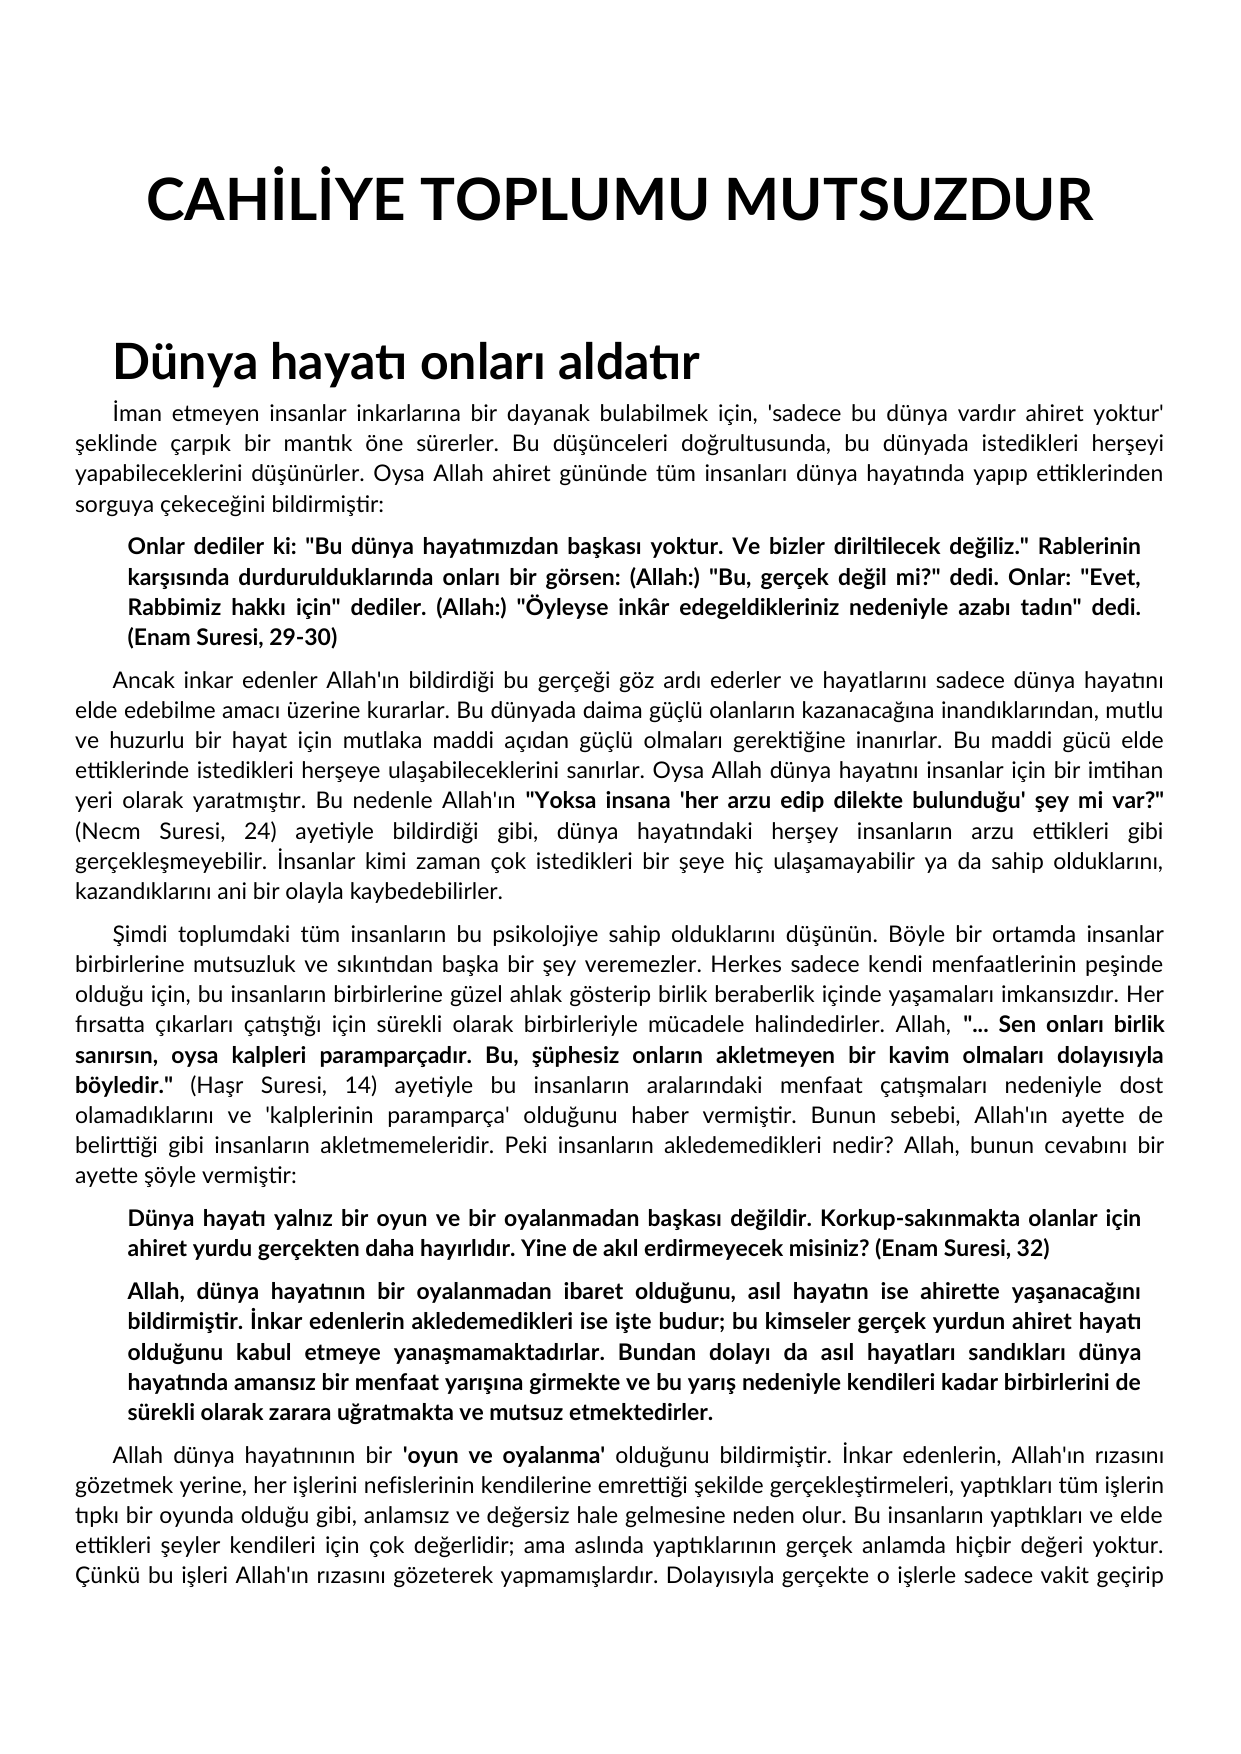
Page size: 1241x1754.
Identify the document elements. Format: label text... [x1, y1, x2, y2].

text Allah dünya hayatınının bir 'oyun ve oyalanma' olduğunu bildirmiştir. İnkar edenlerin, Allah'ın rızasını gözetmek yerine, her işlerini nefislerinin kendilerine emrettiği şekilde gerçekleştirmeleri, yaptıkları tüm işlerin tıpkı bir oyunda olduğu gibi, anlamsız ve değersiz hale gelmesine neden olur. Bu insanların yaptıkları ve elde ettikleri şeyler kendileri için çok değerlidir; ama aslında yaptıklarının gerçek anlamda hiçbir değeri yoktur. Çünkü bu işleri Allah'ın rızasını gözeterek yapmamışlardır. Dolayısıyla gerçekte o işlerle sadece vakit geçirip [75, 1440, 1165, 1589]
text Onlar dediler ki: "Bu dünya hayatımızdan başkası yoktur. Ve bizler diriltilecek değiliz." Rablerinin karşısında durdurulduklarında onları bir görsen: (Allah:) "Bu, gerçek değil mi?" dedi. Onlar: "Evet, Rabbimiz hakkı için" dediler. (Allah:) "Öyleyse inkâr edegeldikleriniz nedeniyle azabı tadın" dedi. (Enam Suresi, 29-30) [127, 532, 1143, 650]
subtitle CAHİLİYE TOPLUMU MUTSUZDUR [75, 162, 1165, 232]
text Allah, dünya hayatının bir oyalanmadan ibaret olduğunu, asıl hayatın ise ahirette yaşanacağını bildirmiştir. İnkar edenlerin akledemedikleri ise işte budur; bu kimseler gerçek yurdun ahiret hayatı olduğunu kabul etmeye yanaşmamaktadırlar. Bundan dolayı da asıl hayatları sandıkları dünya hayatında amansız bir menfaat yarışına girmekte ve bu yarış nedeniyle kendileri kadar birbirlerini de sürekli olarak zarara uğratmakta ve mutsuz etmektedirler. [127, 1277, 1143, 1425]
text Ancak inkar edenler Allah'ın bildirdiği bu gerçeği göz ardı ederler ve hayatlarını sadece dünya hayatını elde edebilme amacı üzerine kurarlar. Bu dünyada daima güçlü olanların kazanacağına inandıklarından, mutlu ve huzurlu bir hayat için mutlaka maddi açıdan güçlü olmaları gerektiğine inanırlar. Bu maddi gücü elde ettiklerinde istedikleri herşeye ulaşabileceklerini sanırlar. Oysa Allah dünya hayatını insanlar için bir imtihan yeri olarak yaratmıştır. Bu nedenle Allah'ın "Yoksa insana 'her arzu edip dilekte bulunduğu' şey mi var?" (Necm Suresi, 24) ayetiyle bildirdiği gibi, dünya hayatındaki herşey insanların arzu ettikleri gibi gerçekleşmeyebilir. İnsanlar kimi zaman çok istedikleri bir şeye hiç ulaşamayabilir ya da sahip olduklarını, kazandıklarını ani bir olayla kaybedebilirler. [75, 665, 1165, 904]
text İman etmeyen insanlar inkarlarına bir dayanak bulabilmek için, 'sadece bu dünya vardır ahiret yoktur' şeklinde çarpık bir mantık öne sürerler. Bu düşünceleri doğrultusunda, bu dünyada istedikleri herşeyi yapabileceklerini düşünürler. Oysa Allah ahiret gününde tüm insanları dünya hayatında yapıp ettiklerinden sorguya çekeceğini bildirmiştir: [75, 399, 1165, 517]
text Şimdi toplumdaki tüm insanların bu psikolojiye sahip olduklarını düşünün. Böyle bir ortamda insanlar birbirlerine mutsuzluk ve sıkıntıdan başka bir şey veremezler. Herkes sadece kendi menfaatlerinin peşinde olduğu için, bu insanların birbirlerine güzel ahlak gösterip birlik beraberlik içinde yaşamaları imkansızdır. Her fırsatta çıkarları çatıştığı için sürekli olarak birbirleriyle mücadele halindedirler. Allah, "... Sen onları birlik sanırsın, oysa kalpleri paramparçadır. Bu, şüphesiz onların akletmeyen bir kavim olmaları dolayısıyla böyledir." (Haşr Suresi, 14) ayetiyle bu insanların aralarındaki menfaat çatışmaları nedeniyle dost olamadıklarını ve 'kalplerinin paramparça' olduğunu haber vermiştir. Bunun sebebi, Allah'ın ayette de belirttiği gibi insanların akletmemeleridir. Peki insanların akledemedikleri nedir? Allah, bunun cevabını bir ayette şöyle vermiştir: [75, 919, 1165, 1189]
text Dünya hayatı yalnız bir oyun ve bir oyalanmadan başkası değildir. Korkup-sakınmakta olanlar için ahiret yurdu gerçekten daha hayırlıdır. Yine de akıl erdirmeyecek misiniz? (Enam Suresi, 32) [127, 1204, 1143, 1262]
subtitle Dünya hayatı onları aldatır [112, 330, 1165, 390]
